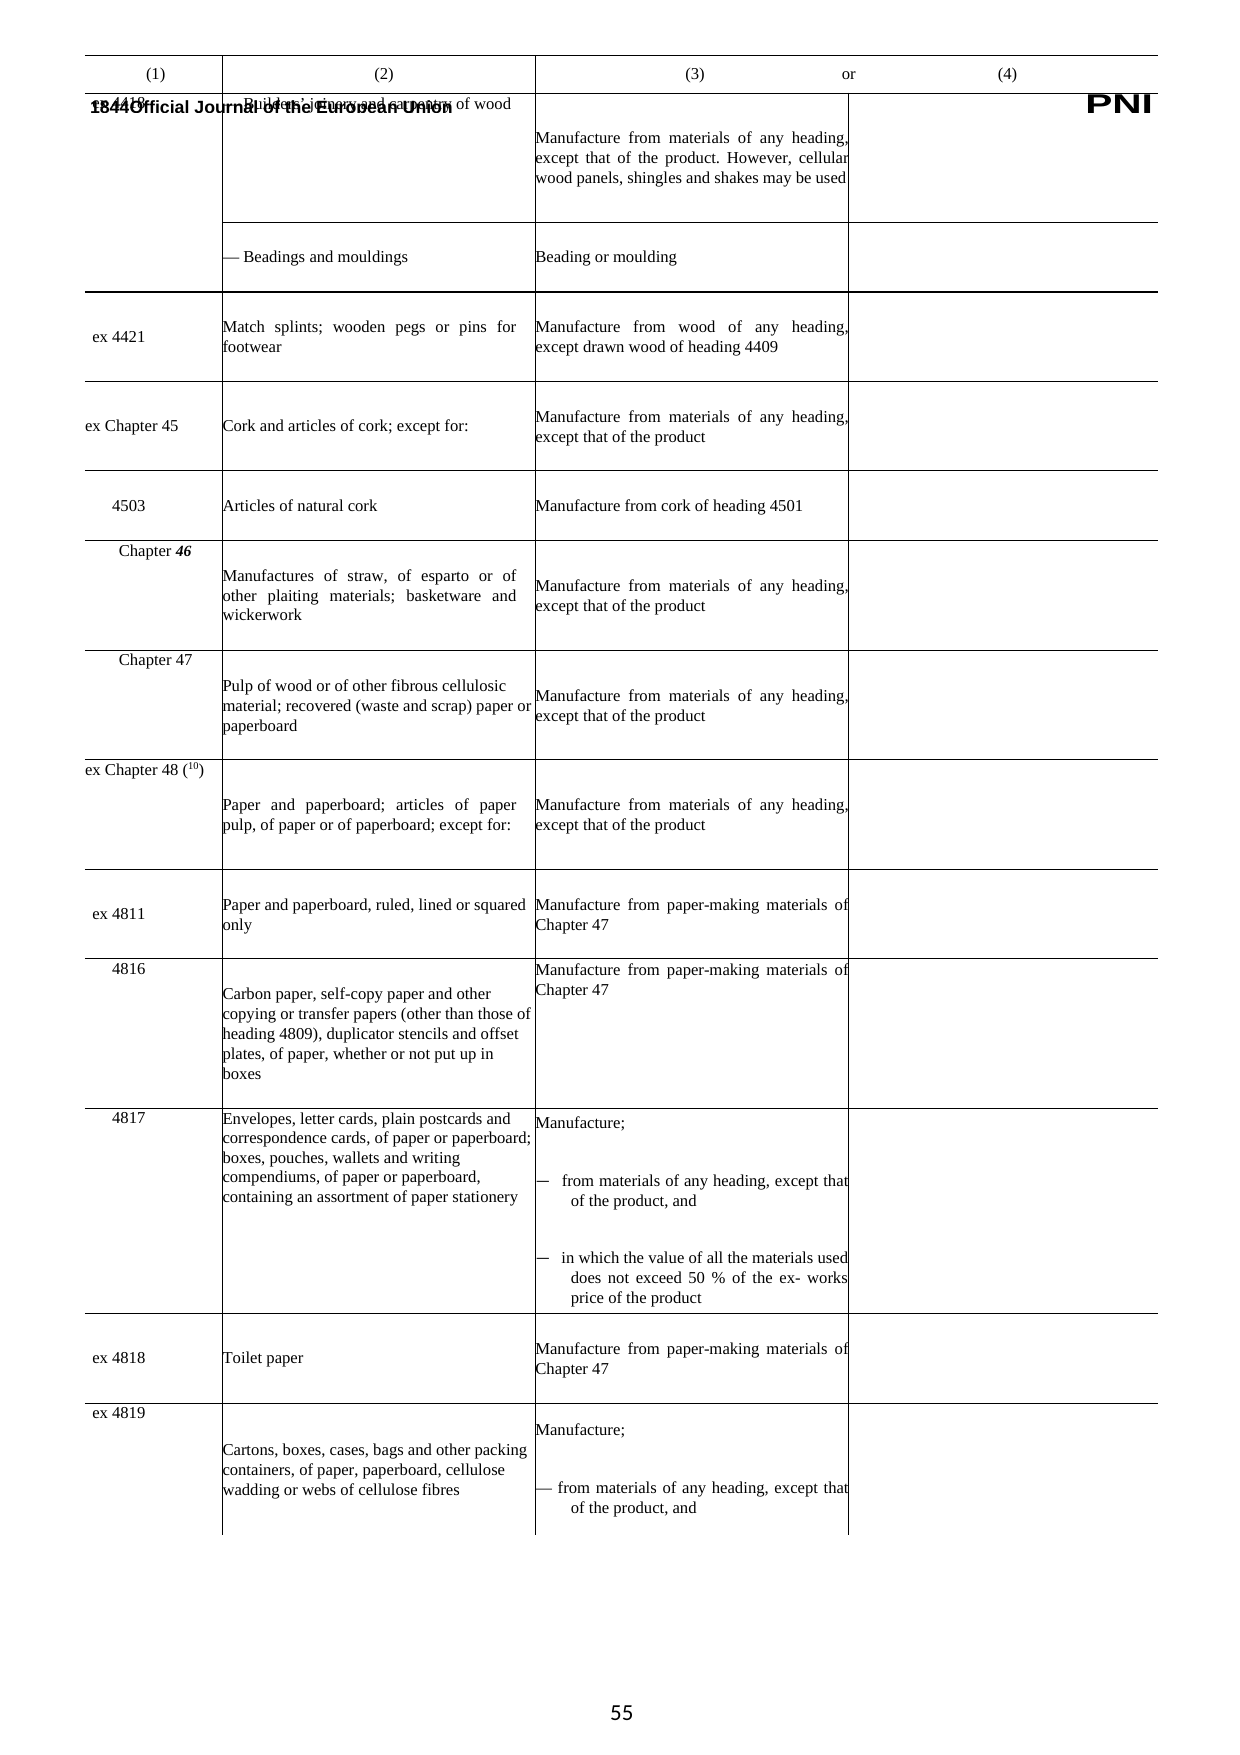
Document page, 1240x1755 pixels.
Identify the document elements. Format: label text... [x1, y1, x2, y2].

table_cell Manufacture; — from materials of any heading, except that of the product, and [536, 1404, 848, 1535]
table_cell — Builders’ joinery and carpentry of wood [223, 113, 535, 222]
table_cell Chapter 47 [85, 651, 222, 759]
table_cell [849, 760, 1158, 869]
table_cell [849, 382, 1158, 470]
table_cell [849, 471, 1158, 540]
table_cell Pulp of wood or of other fibrous cellulosic material; recovered (waste and scrap) paper or paperboard [223, 651, 535, 759]
table_header (2) [223, 56, 535, 88]
table_cell Manufacture from materials of any heading, except that of the product [536, 760, 848, 869]
table_cell [849, 651, 1158, 759]
table_cell Cork and articles of cork; except for: [223, 382, 535, 470]
table_cell Toilet paper [223, 1314, 535, 1403]
table_cell Match splints; wooden pegs or pins for footwear [223, 293, 535, 381]
table_cell [849, 870, 1158, 958]
table_cell Manufacture; from materials of any heading, except that of the product, and in which the value of all the materials used does not exceed 50 % of the ex- works price of the product [536, 1109, 848, 1313]
table_cell Articles of natural cork [223, 471, 535, 540]
table_cell Manufacture from paper-making materials of Chapter 47 [536, 870, 848, 958]
table_cell [849, 293, 1158, 381]
table_cell Manufacture from cork of heading 4501 [536, 471, 848, 540]
table_cell Manufacture from materials of any heading, except that of the product [536, 382, 848, 470]
table_cell ex 4811 [85, 870, 222, 958]
table_cell ex Chapter 45 [85, 382, 222, 470]
table_cell [849, 1404, 1158, 1535]
table_header (1) [85, 56, 222, 92]
table_cell Paper and paperboard; articles of paper pulp, of paper or of paperboard; except for: [223, 760, 535, 869]
table_cell Paper and paperboard, ruled, lined or squared only [223, 870, 535, 958]
table_cell Manufacture from materials of any heading, except that of the product. However, cellular wood panels, shingles and shakes may be used [536, 113, 848, 222]
table_cell Manufacture from materials of any heading, except that of the product [536, 541, 848, 650]
table_cell Manufacture from paper-making materials of Chapter 47 [536, 959, 848, 1108]
table_cell 4817 [85, 1109, 222, 1313]
table_cell ex 4819 [85, 1404, 222, 1535]
table_cell 4816 [85, 959, 222, 1108]
table_header (3) or (4) [536, 56, 1158, 92]
table_cell ex Chapter 48 (10) [85, 760, 222, 869]
table_cell [849, 94, 1158, 222]
table_cell [849, 223, 1158, 291]
table_cell 4503 [85, 471, 222, 540]
table_cell Chapter 46 [85, 541, 222, 650]
table_cell — Beadings and mouldings [223, 223, 535, 291]
table_cell [849, 1314, 1158, 1403]
table_cell Manufacture from wood of any heading, except drawn wood of heading 4409 [536, 293, 848, 381]
table_cell ex 4418 [85, 94, 222, 291]
table_cell Manufactures of straw, of esparto or of other plaiting materials; basketware and wickerwork [223, 541, 535, 650]
table_cell [849, 959, 1158, 1108]
table_cell Beading or moulding [536, 223, 848, 291]
table_cell Envelopes, letter cards, plain postcards and correspondence cards, of paper or paperboard; boxes, pouches, wallets and writing compendiums, of paper or paperboard, containing an assortment of paper stationery [223, 1109, 535, 1313]
table_cell Manufacture from paper-making materials of Chapter 47 [536, 1314, 848, 1403]
table_cell ex 4421 [85, 293, 222, 381]
table_cell [849, 1109, 1158, 1313]
table_cell ex 4818 [85, 1314, 222, 1403]
table_cell Carbon paper, self-copy paper and other copying or transfer papers (other than those of heading 4809), duplicator stencils and offset plates, of paper, whether or not put up in boxes [223, 959, 535, 1108]
table_cell Manufacture from materials of any heading, except that of the product [536, 651, 848, 759]
table_cell Cartons, boxes, cases, bags and other packing containers, of paper, paperboard, cellulose wadding or webs of cellulose fibres [223, 1404, 535, 1535]
table_cell [849, 541, 1158, 650]
